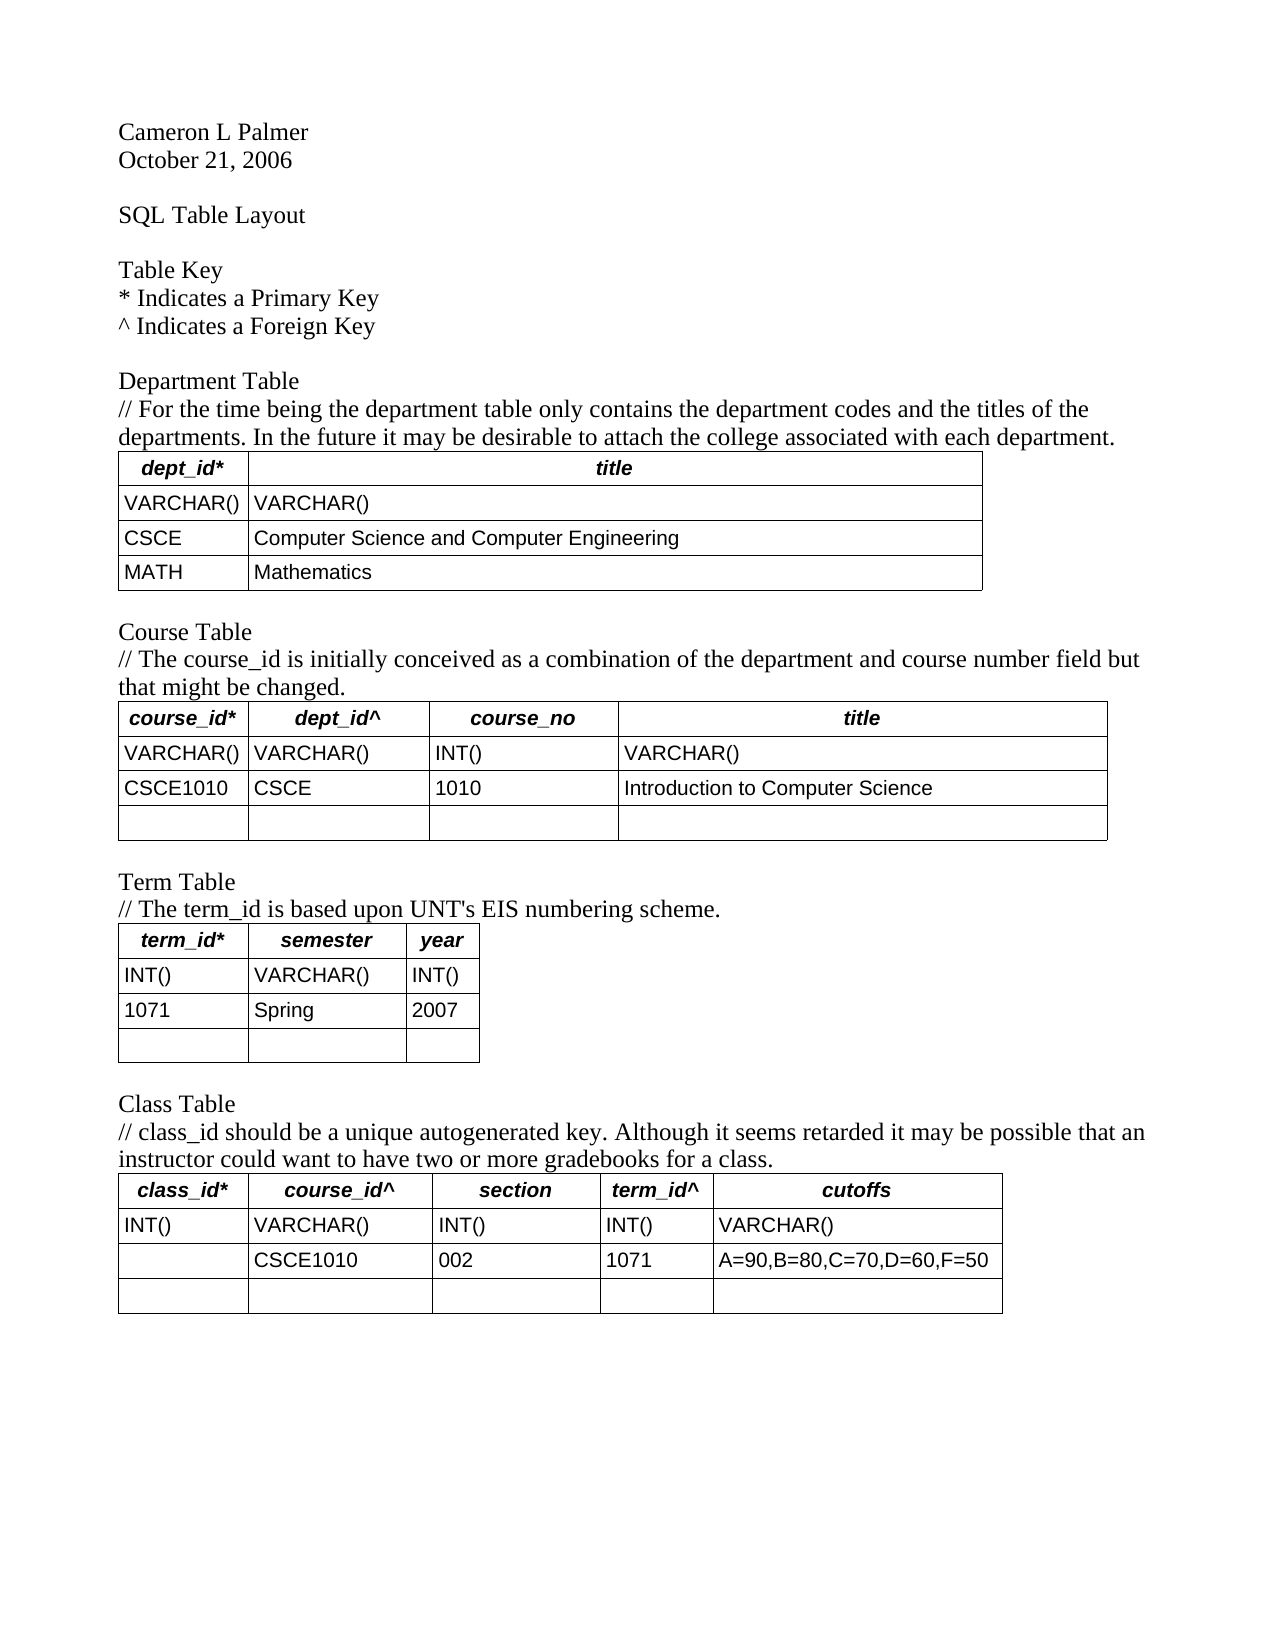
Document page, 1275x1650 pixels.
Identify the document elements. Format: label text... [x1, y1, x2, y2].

text Department Table [118, 367, 1157, 395]
text Class Table [118, 1090, 1157, 1118]
table_header term_id^ [601, 1174, 713, 1208]
table_cell Spring [249, 994, 406, 1027]
table_header title [249, 452, 982, 485]
table_header class_id* [119, 1174, 248, 1208]
text Cameron L Palmer [118, 118, 1157, 146]
table_cell [714, 1279, 1002, 1312]
table_cell [249, 1029, 406, 1062]
table_header semester [249, 924, 406, 958]
table_cell 2007 [407, 994, 479, 1027]
text Table Key [118, 257, 1157, 284]
table_cell [249, 806, 429, 840]
table_cell 002 [433, 1244, 600, 1278]
table_cell Introduction to Computer Science [619, 771, 1107, 805]
table_cell A=90,B=80,C=70,D=60,F=50 [714, 1244, 1002, 1278]
table_cell INT() [430, 737, 618, 770]
table_header course_no [430, 702, 618, 736]
table_header cutoffs [714, 1174, 1002, 1208]
text ^ Indicates a Foreign Key [118, 312, 1157, 340]
table_cell CSCE1010 [119, 771, 248, 805]
table_cell CSCE1010 [249, 1244, 432, 1278]
table_cell Mathematics [249, 556, 982, 590]
table_cell 1071 [119, 994, 248, 1027]
table_cell 1071 [601, 1244, 713, 1278]
table_cell 1010 [430, 771, 618, 805]
table_cell INT() [119, 959, 248, 993]
table_cell [119, 1244, 248, 1278]
table_header course_id* [119, 702, 248, 736]
table_cell [249, 1279, 432, 1312]
table_header section [433, 1174, 600, 1208]
table_cell [119, 1279, 248, 1312]
text // The term_id is based upon UNT's EIS numbering scheme. [118, 895, 1157, 923]
table_cell INT() [601, 1209, 713, 1243]
table_header title [619, 702, 1107, 736]
table_cell INT() [407, 959, 479, 993]
table_cell MATH [119, 556, 248, 590]
table_header dept_id* [119, 452, 248, 485]
table_cell VARCHAR() [249, 959, 406, 993]
table_cell VARCHAR() [714, 1209, 1002, 1243]
text October 21, 2006 [118, 146, 1157, 173]
text Term Table [118, 868, 1157, 895]
table_cell INT() [119, 1209, 248, 1243]
table_header term_id* [119, 924, 248, 958]
table_cell CSCE [119, 521, 248, 555]
text Course Table [118, 618, 1157, 645]
table_cell VARCHAR() [619, 737, 1107, 770]
table_cell [430, 806, 618, 840]
table_cell [433, 1279, 600, 1312]
table_cell [601, 1279, 713, 1312]
table_cell VARCHAR() [249, 1209, 432, 1243]
table_cell VARCHAR() [119, 486, 248, 520]
table_cell VARCHAR() [249, 737, 429, 770]
text // class_id should be a unique autogenerated key. Although it seems retarded it may be possible that an instructor could want to have two or more gradebooks for a class. [118, 1118, 1157, 1173]
text // For the time being the department table only contains the department codes and the titles of the departments. In the future it may be desirable to attach the college associated with each department. [118, 395, 1157, 451]
table_cell VARCHAR() [119, 737, 248, 770]
text * Indicates a Primary Key [118, 284, 1157, 312]
text SQL Table Layout [118, 201, 1157, 229]
table_cell INT() [433, 1209, 600, 1243]
table_header year [407, 924, 479, 958]
table_cell [119, 1029, 248, 1062]
table_cell [619, 806, 1107, 840]
table_header dept_id^ [249, 702, 429, 736]
table_cell [119, 806, 248, 840]
text // The course_id is initially conceived as a combination of the department and course number field but that might be changed. [118, 645, 1157, 701]
table_header course_id^ [249, 1174, 432, 1208]
table_cell VARCHAR() [249, 486, 982, 520]
table_cell Computer Science and Computer Engineering [249, 521, 982, 555]
table_cell [407, 1029, 479, 1062]
table_cell CSCE [249, 771, 429, 805]
